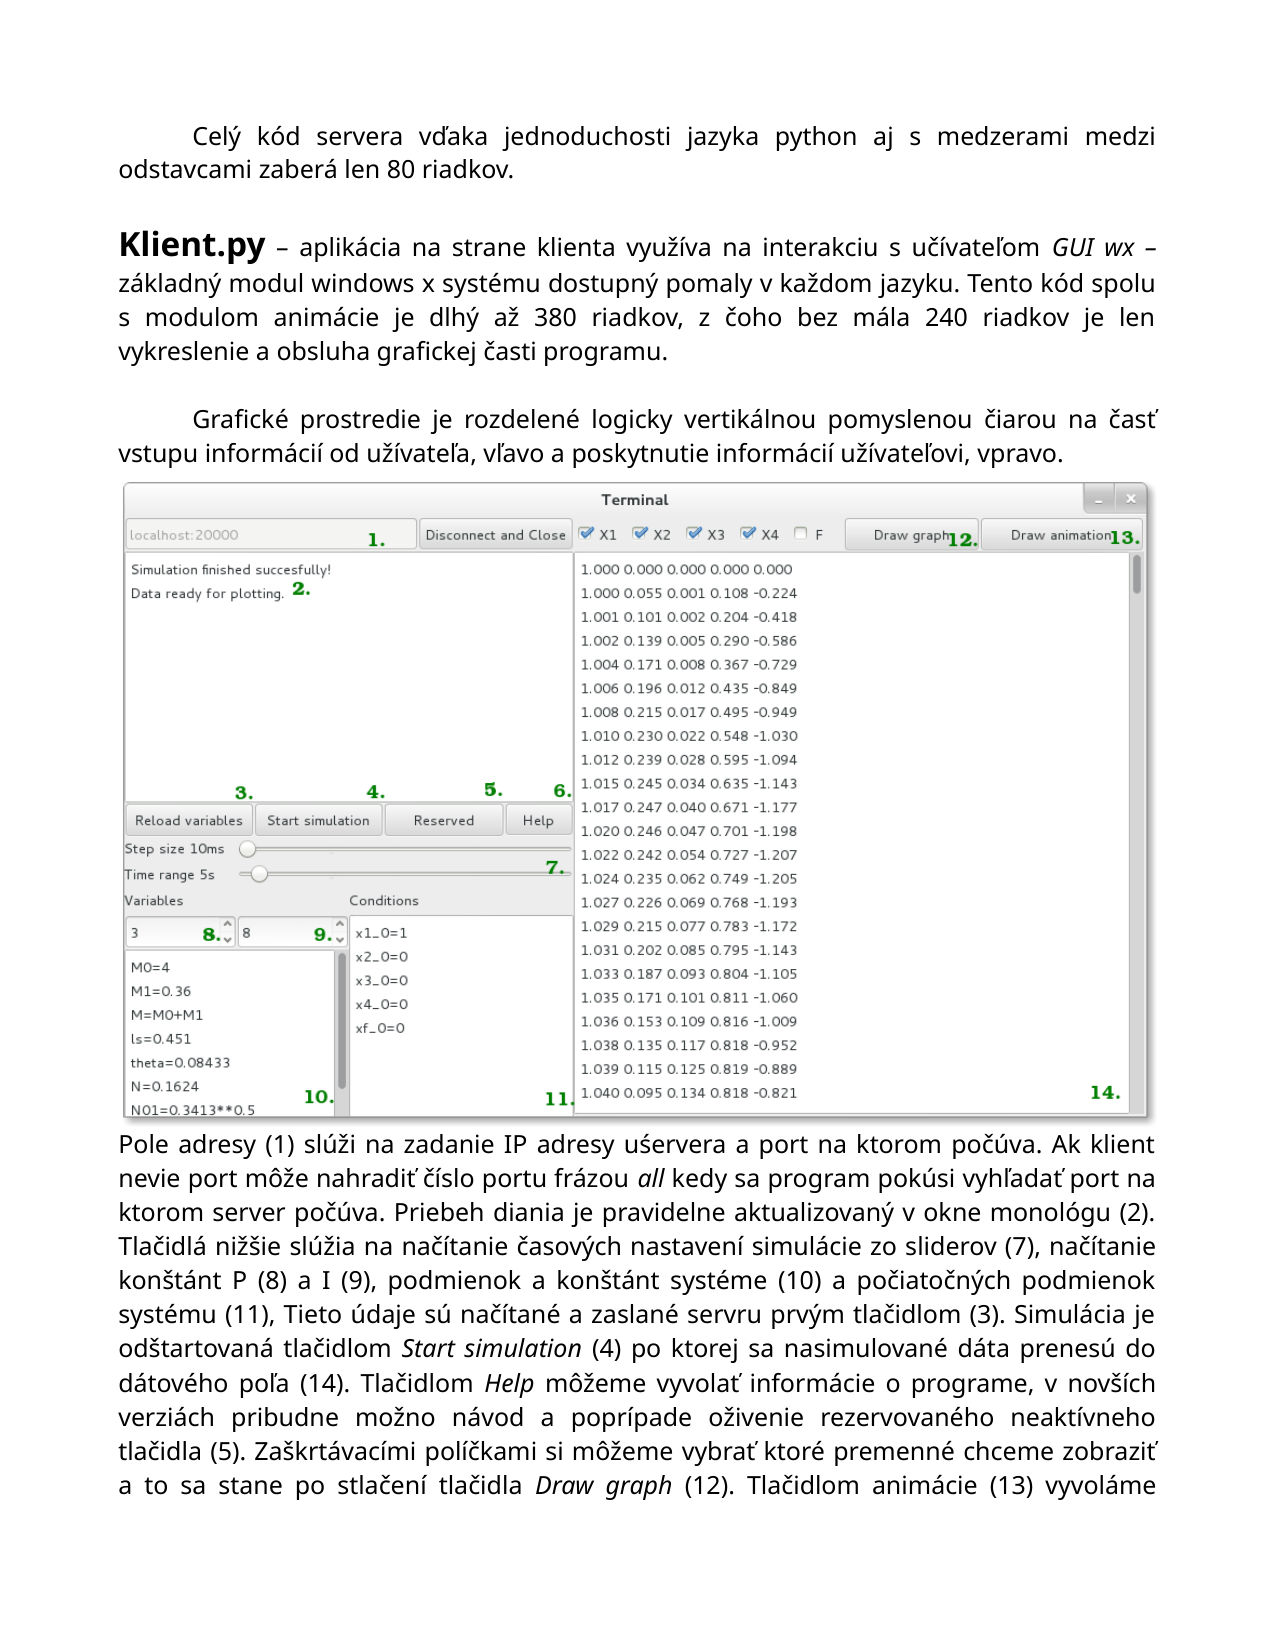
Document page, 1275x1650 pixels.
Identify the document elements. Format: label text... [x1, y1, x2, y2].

picture [118, 477, 1157, 1127]
text Grafické prostredie je rozdelené logicky vertikálnou pomyslenou čiarou na časť vstupu informácií od užívateľa, vľavo a poskytnutie informácií užívateľovi, vpravo. [118, 402, 1157, 470]
text Celý kód servera vďaka jednoduchosti jazyka python aj s medzerami medzi odstavcami zaberá len 80 riadkov. [118, 118, 1157, 186]
text Pole adresy (1) slúži na zadanie IP adresy uśervera a port na ktorom počúva. Ak klient nevie port môže nahradiť číslo portu frázou all kedy sa program pokúsi vyhľadať port na ktorom server počúva. Priebeh diania je pravidelne aktualizovaný v okne monológu (2). Tlačidlá nižšie slúžia na načítanie časových nastavení simulácie zo sliderov (7), načítanie konštánt P (8) a I (9), podmienok a konštánt systéme (10) a počiatočných podmienok systému (11), Tieto údaje sú načítané a zaslané servru prvým tlačidlom (3). Simulácia je odštartovaná tlačidlom Start simulation (4) po ktorej sa nasimulované dáta prenesú do dátového poľa (14). Tlačidlom Help môžeme vyvolať informácie o programe, v novších verziách pribudne možno návod a poprípade oživenie rezervovaného neaktívneho tlačidla (5). Zaškrtávacími políčkami si môžeme vybrať ktoré premenné chceme zobraziť a to sa stane po stlačení tlačidla Draw graph (12). Tlačidlom animácie (13) vyvoláme [118, 1127, 1157, 1501]
text Klient.py – aplikácia na strane klienta využíva na interakciu s učívateľom GUI wx – základný modul windows x systému dostupný pomaly v každom jazyku. Tento kód spolu s modulom animácie je dlhý až 380 riadkov, z čoho bez mála 240 riadkov je len vykreslenie a obsluha grafickej časti programu. [118, 220, 1157, 368]
